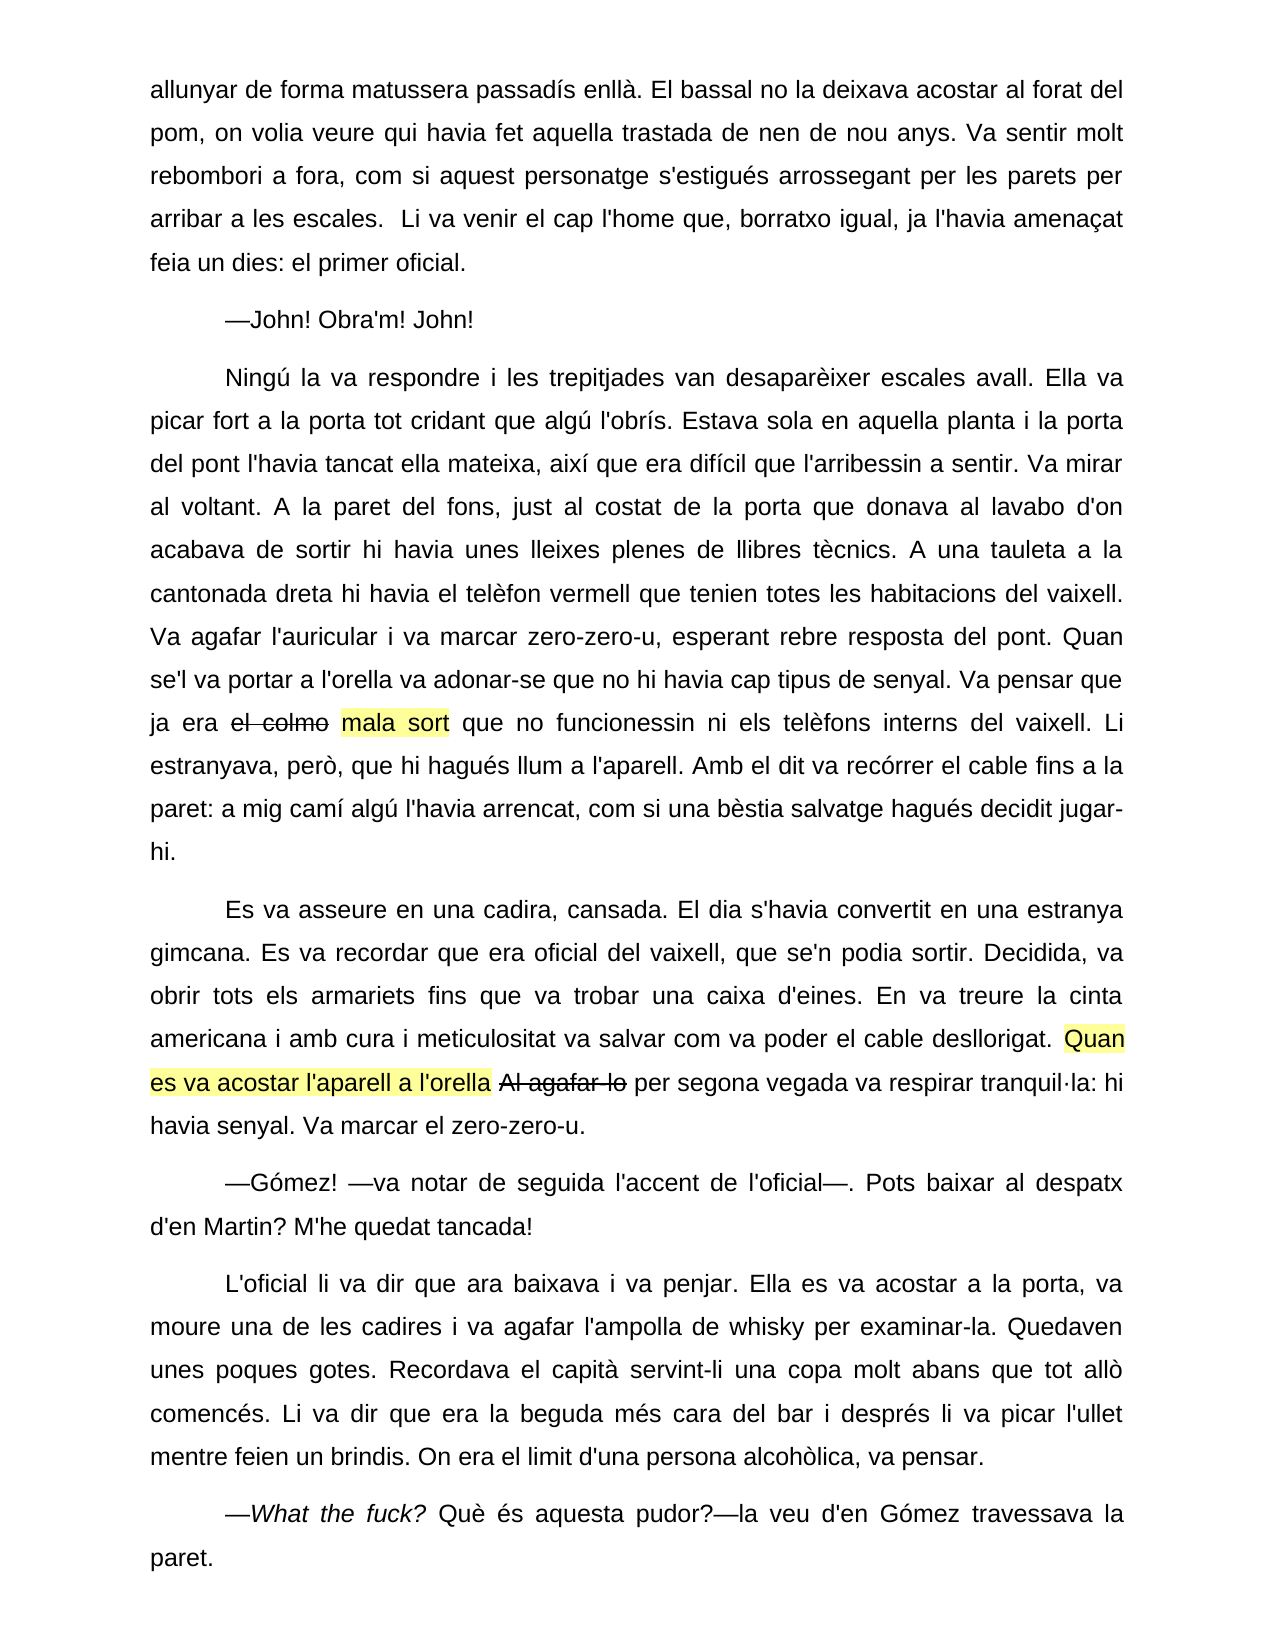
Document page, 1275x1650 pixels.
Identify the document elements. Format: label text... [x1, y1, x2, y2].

text —What the fuck? Què és aquesta pudor?—la veu d'en Gómez travessava la paret. [150, 1499, 1125, 1571]
text allunyar de forma matussera passadís enllà. El bassal no la deixava acostar al forat del pom, on volia veure qui havia fet aquella trastada de nen de nou anys. Va sentir molt rebombori a fora, com si aquest personatge s'estigués arrossegant per les parets per arribar a les escales. Li va venir el cap l'home que, borratxo igual, ja l'havia amenaçat feia un dies: el primer oficial. [150, 75, 1125, 276]
text Es va asseure en una cadira, cansada. El dia s'havia convertit en una estranya gimcana. Es va recordar que era oficial del vaixell, que se'n podia sortir. Decidida, va obrir tots els armariets fins que va trobar una caixa d'eines. En va treure la cinta americana i amb cura i meticulositat va salvar com va poder el cable desllorigat. Quan es va acostar l'aparell a l'orella Al agafar-lo per segona vegada va respirar tranquil·la: hi havia senyal. Va marcar el zero-zero-u. [150, 895, 1125, 1139]
text —Gómez! —va notar de seguida l'accent de l'oficial—. Pots baixar al despatx d'en Martin? M'he quedat tancada! [150, 1168, 1125, 1240]
text Ningú la va respondre i les trepitjades van desaparèixer escales avall. Ella va picar fort a la porta tot cridant que algú l'obrís. Estava sola en aquella planta i la porta del pont l'havia tancat ella mateixa, així que era difícil que l'arribessin a sentir. Va mirar al voltant. A la paret del fons, just al costat de la porta que donava al lavabo d'on acabava de sortir hi havia unes lleixes plenes de llibres tècnics. A una tauleta a la cantonada dreta hi havia el telèfon vermell que tenien totes les habitacions del vaixell. Va agafar l'auricular i va marcar zero-zero-u, esperant rebre resposta del pont. Quan se'l va portar a l'orella va adonar-se que no hi havia cap tipus de senyal. Va pensar que ja era el colmo mala sort que no funcionessin ni els telèfons interns del vaixell. Li estranyava, però, que hi hagués llum a l'aparell. Amb el dit va recórrer el cable fins a la paret: a mig camí algú l'havia arrencat, com si una bèstia salvatge hagués decidit jugar-hi. [150, 363, 1125, 866]
text L'oficial li va dir que ara baixava i va penjar. Ella es va acostar a la porta, va moure una de les cadires i va agafar l'ampolla de whisky per examinar-la. Quedaven unes poques gotes. Recordava el capità servint-li una copa molt abans que tot allò comencés. Li va dir que era la beguda més cara del bar i després li va picar l'ullet mentre feien un brindis. On era el limit d'una persona alcohòlica, va pensar. [150, 1269, 1125, 1470]
text —John! Obra'm! John! [150, 305, 1125, 334]
